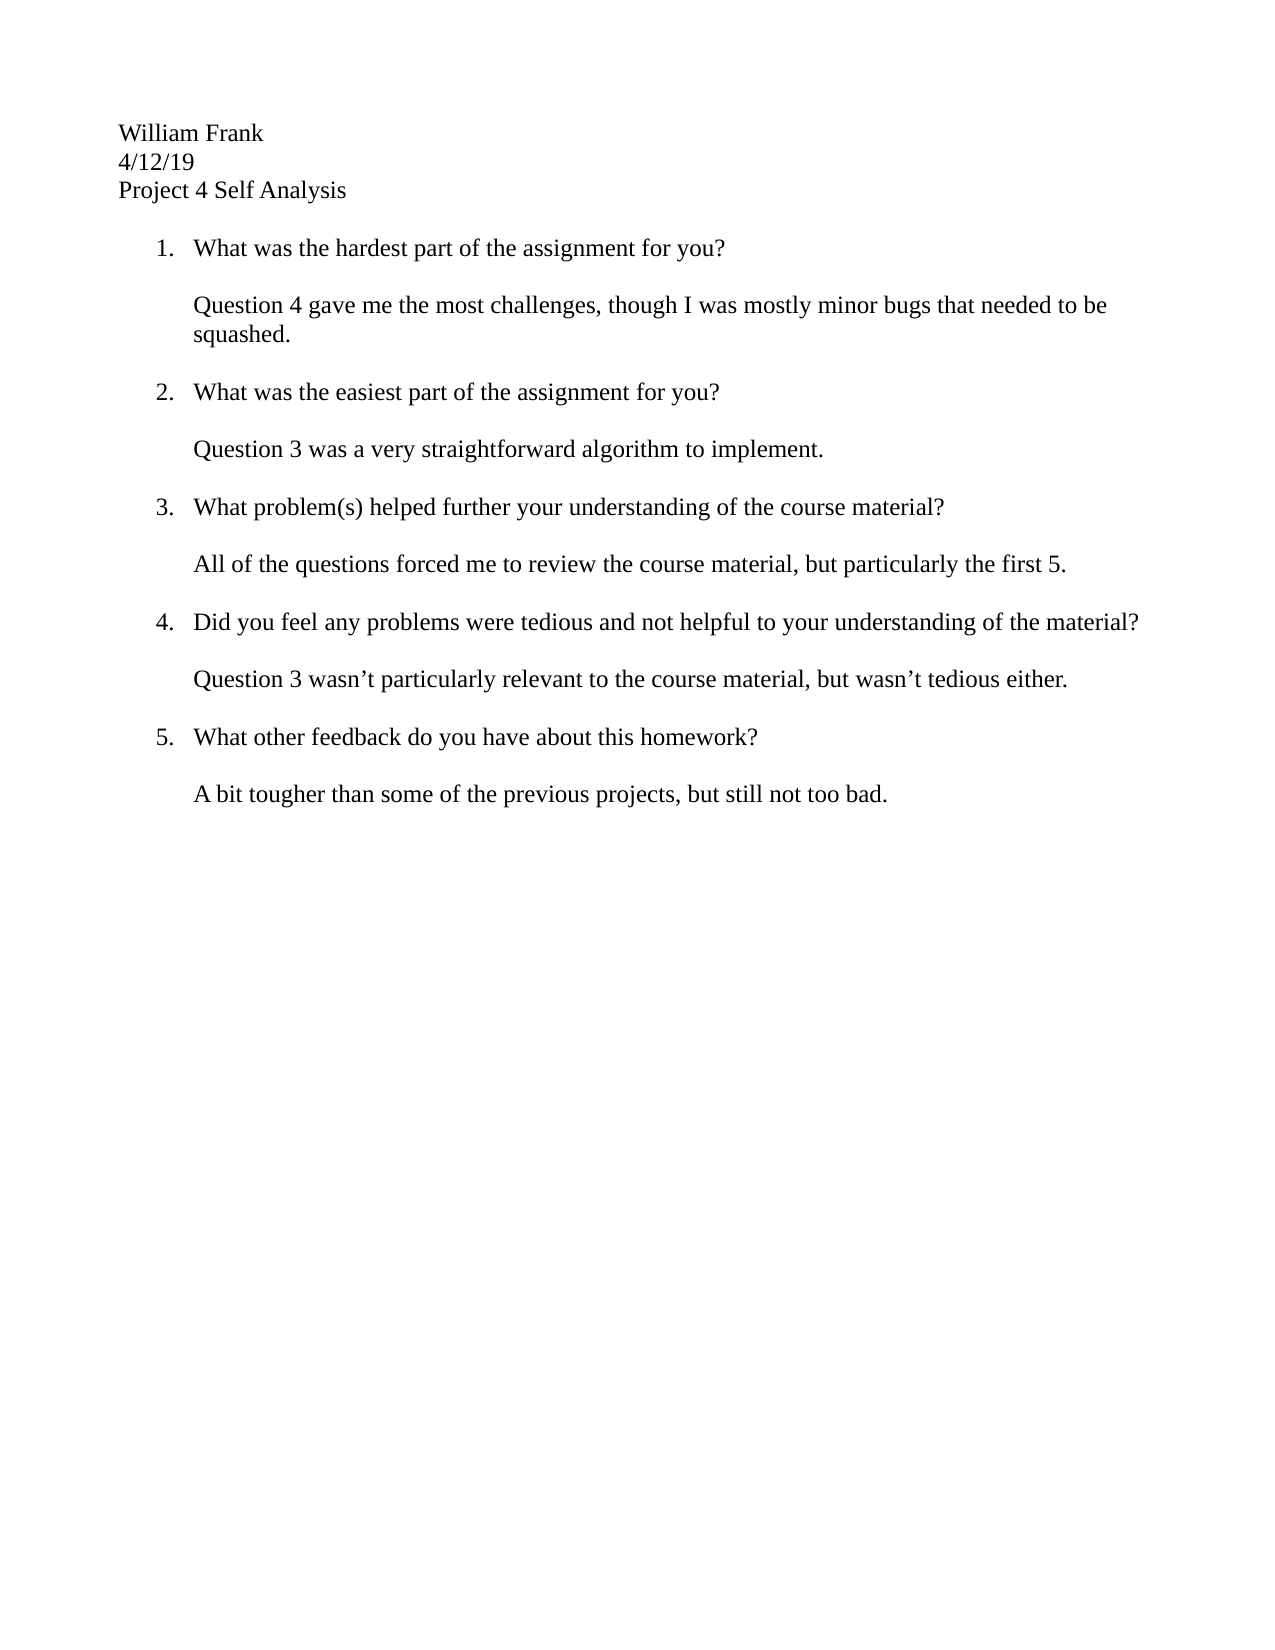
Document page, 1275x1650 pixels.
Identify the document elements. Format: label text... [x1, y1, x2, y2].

text William Frank [118, 118, 1157, 147]
text Question 3 wasn’t particularly relevant to the course material, but wasn’t tedious either. [118, 664, 1157, 693]
text All of the questions forced me to review the course material, but particularly the first 5. [118, 549, 1157, 578]
list What other feedback do you have about this homework? [156, 722, 1157, 751]
list Did you feel any problems were tedious and not helpful to your understanding of the material? [156, 607, 1157, 636]
list What was the hardest part of the assignment for you? [156, 233, 1157, 262]
text Question 3 was a very straightforward algorithm to implement. [118, 434, 1157, 463]
list What was the easiest part of the assignment for you? [156, 377, 1157, 406]
list What problem(s) helped further your understanding of the course material? [156, 492, 1157, 521]
text Project 4 Self Analysis [118, 176, 1157, 204]
text Question 4 gave me the most challenges, though I was mostly minor bugs that needed to be squashed. [118, 291, 1157, 348]
text 4/12/19 [118, 147, 1157, 176]
text A bit tougher than some of the previous projects, but still not too bad. [118, 779, 1157, 808]
